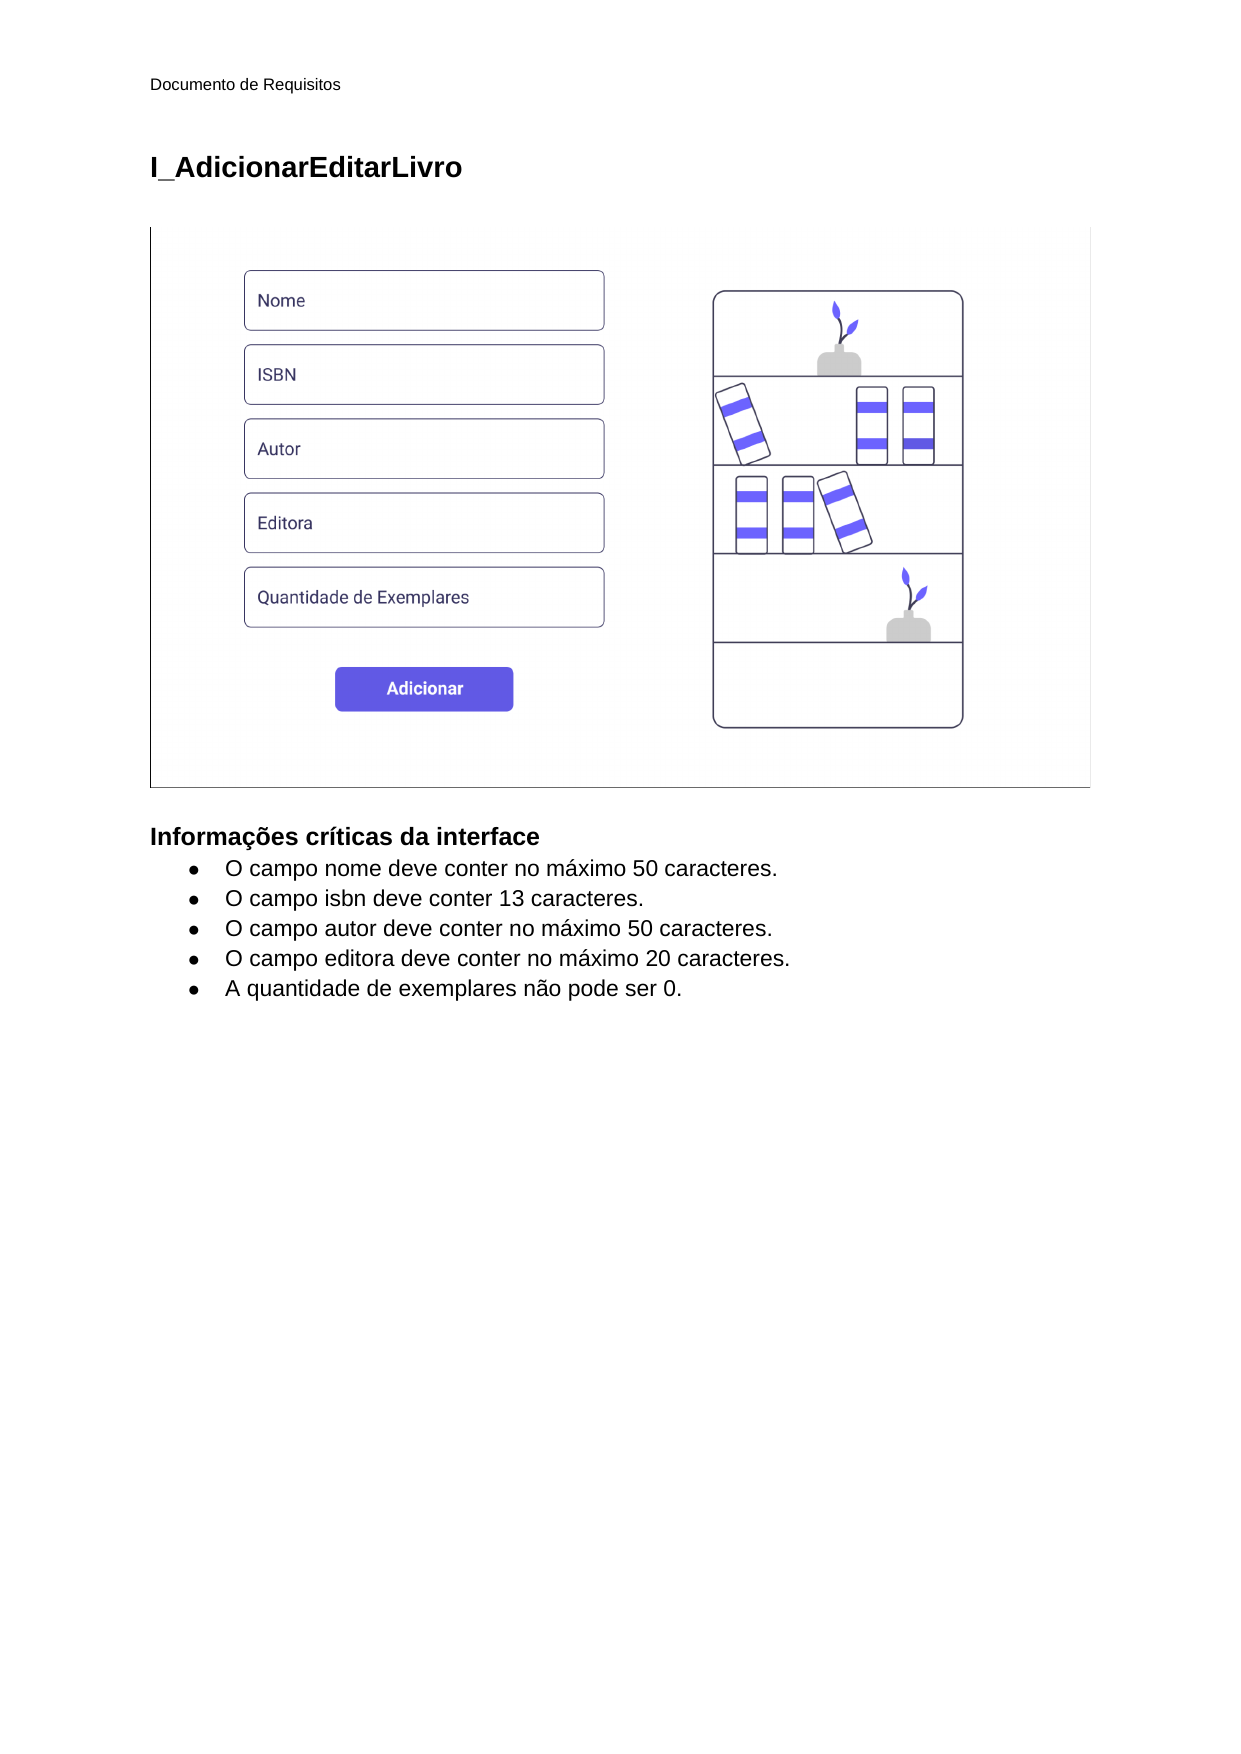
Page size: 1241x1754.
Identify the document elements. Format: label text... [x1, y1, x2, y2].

picture [150, 227, 1091, 788]
list O campo autor deve conter no máximo 50 caracteres. [187, 915, 1090, 941]
text Informações críticas da interface [150, 822, 1090, 850]
list A quantidade de exemplares não pode ser 0. [187, 975, 1090, 1002]
list O campo nome deve conter no máximo 50 caracteres. [187, 854, 1090, 881]
list O campo editora deve conter no máximo 20 caracteres. [187, 945, 1090, 972]
list O campo isbn deve conter 13 caracteres. [187, 885, 1090, 911]
text I_AdicionarEditarLivro [150, 150, 1090, 183]
